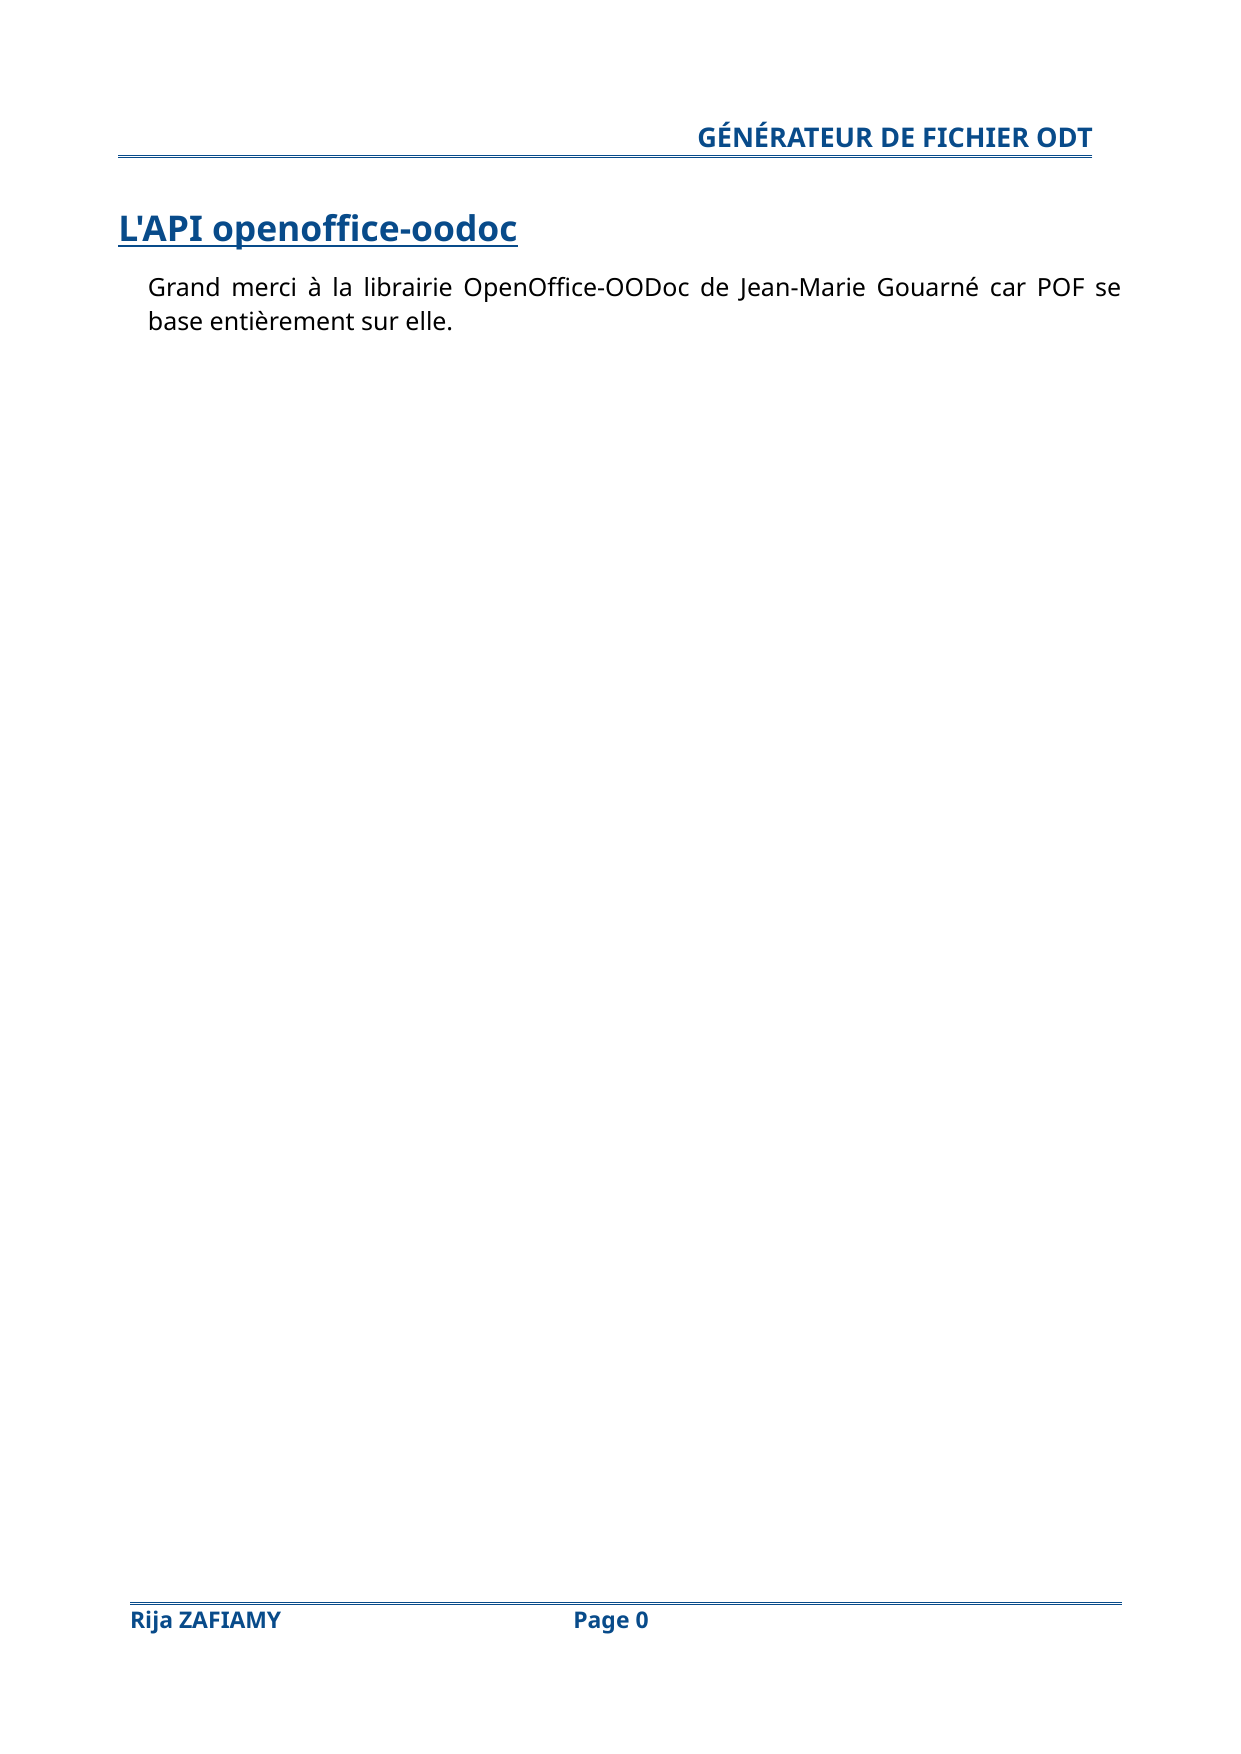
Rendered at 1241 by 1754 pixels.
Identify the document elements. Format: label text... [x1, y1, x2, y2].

text L'API openoffice-oodoc [118, 204, 1122, 252]
text Grand merci à la librairie OpenOffice-OODoc de Jean-Marie Gouarné car POF se base entièrement sur elle. [148, 270, 1122, 338]
